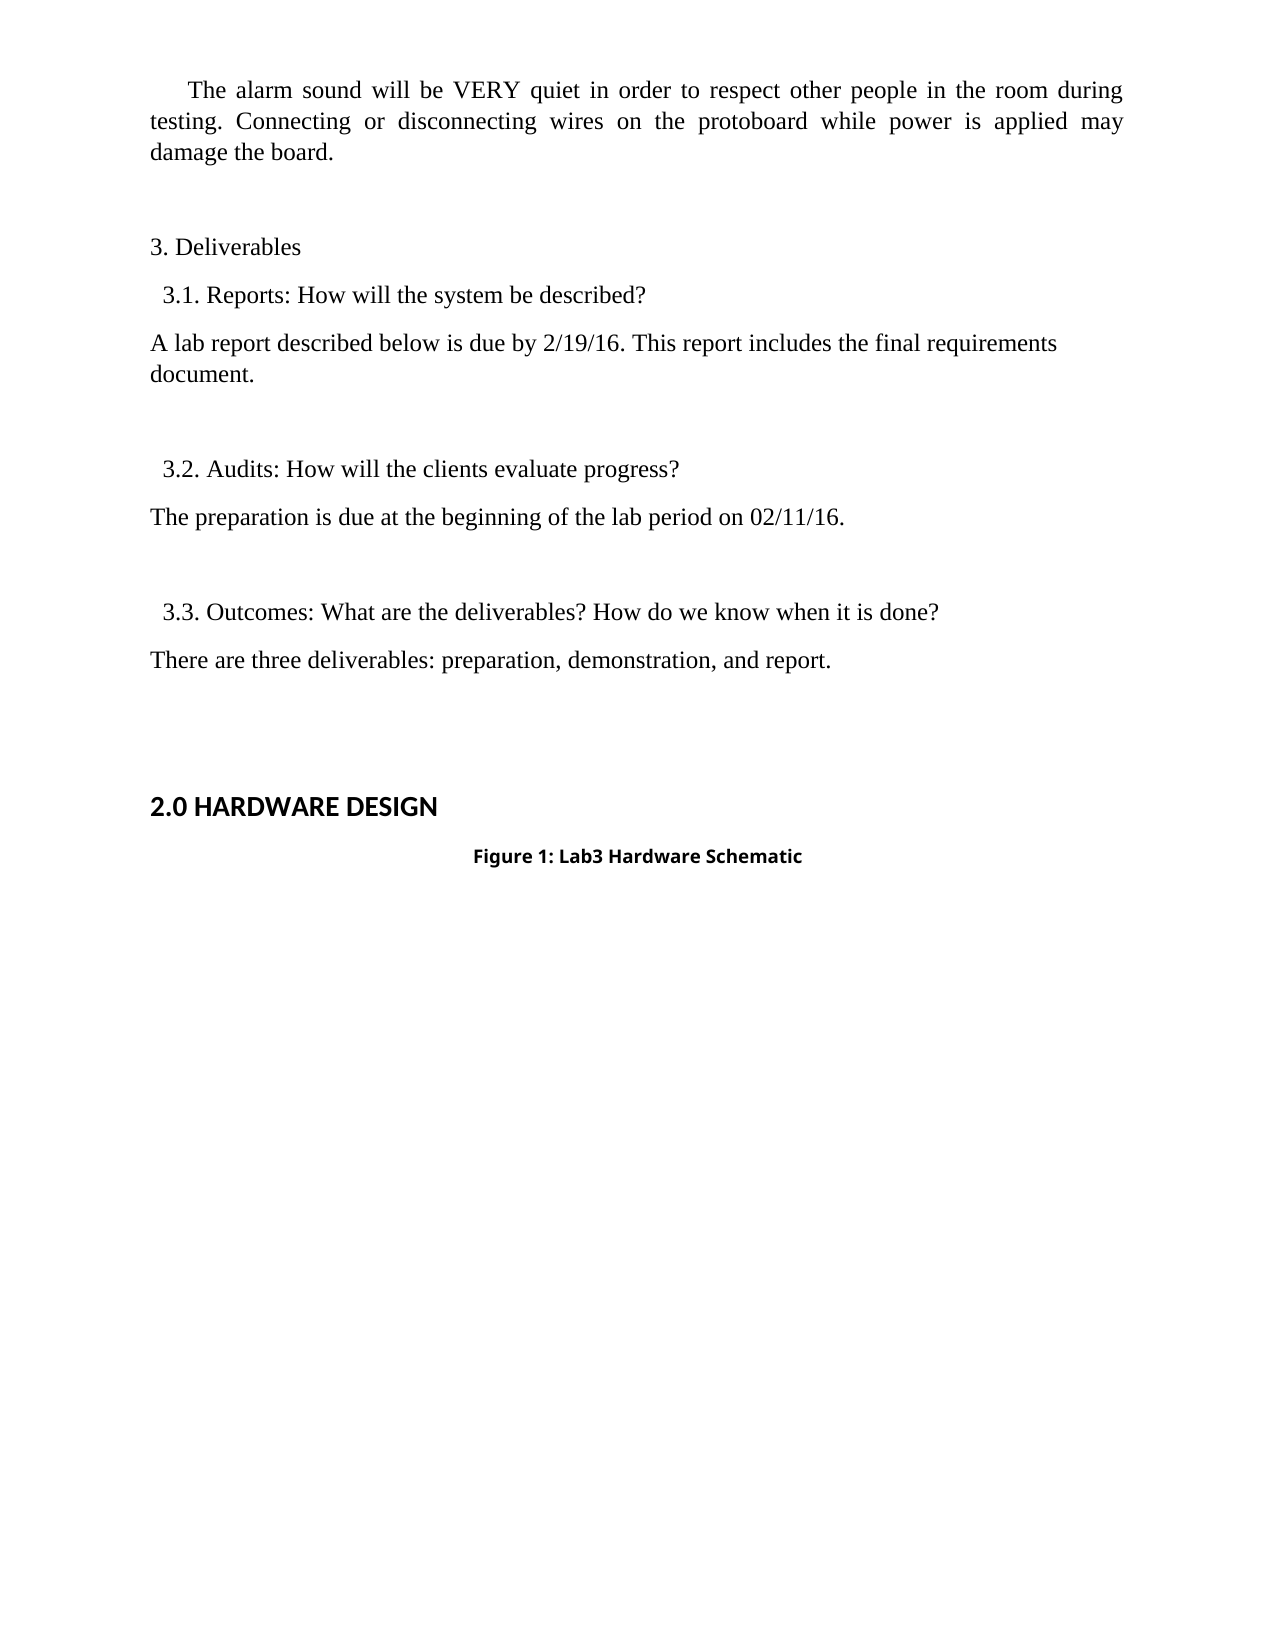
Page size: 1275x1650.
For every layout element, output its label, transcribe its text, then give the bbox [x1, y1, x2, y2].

text 3.3. Outcomes: What are the deliverables? How do we know when it is done? [150, 597, 1125, 626]
text There are three deliverables: preparation, demonstration, and report. [150, 645, 1125, 674]
text 3.2. Audits: How will the clients evaluate progress? [150, 454, 1125, 483]
text 2.0 HARDWARE DESIGN [150, 788, 1125, 824]
text Figure 1: Lab3 Hardware Schematic [150, 843, 1125, 869]
text The preparation is due at the beginning of the lab period on 02/11/16. [150, 502, 1125, 531]
text A lab report described below is due by 2/19/16. This report includes the final requirements document. [150, 328, 1125, 388]
text 3.1. Reports: How will the system be described? [150, 280, 1125, 309]
text 3. Deliverables [150, 232, 1125, 261]
text The alarm sound will be VERY quiet in order to respect other people in the room during testing. Connecting or disconnecting wires on the protoboard while power is applied may damage the board. [150, 75, 1125, 166]
